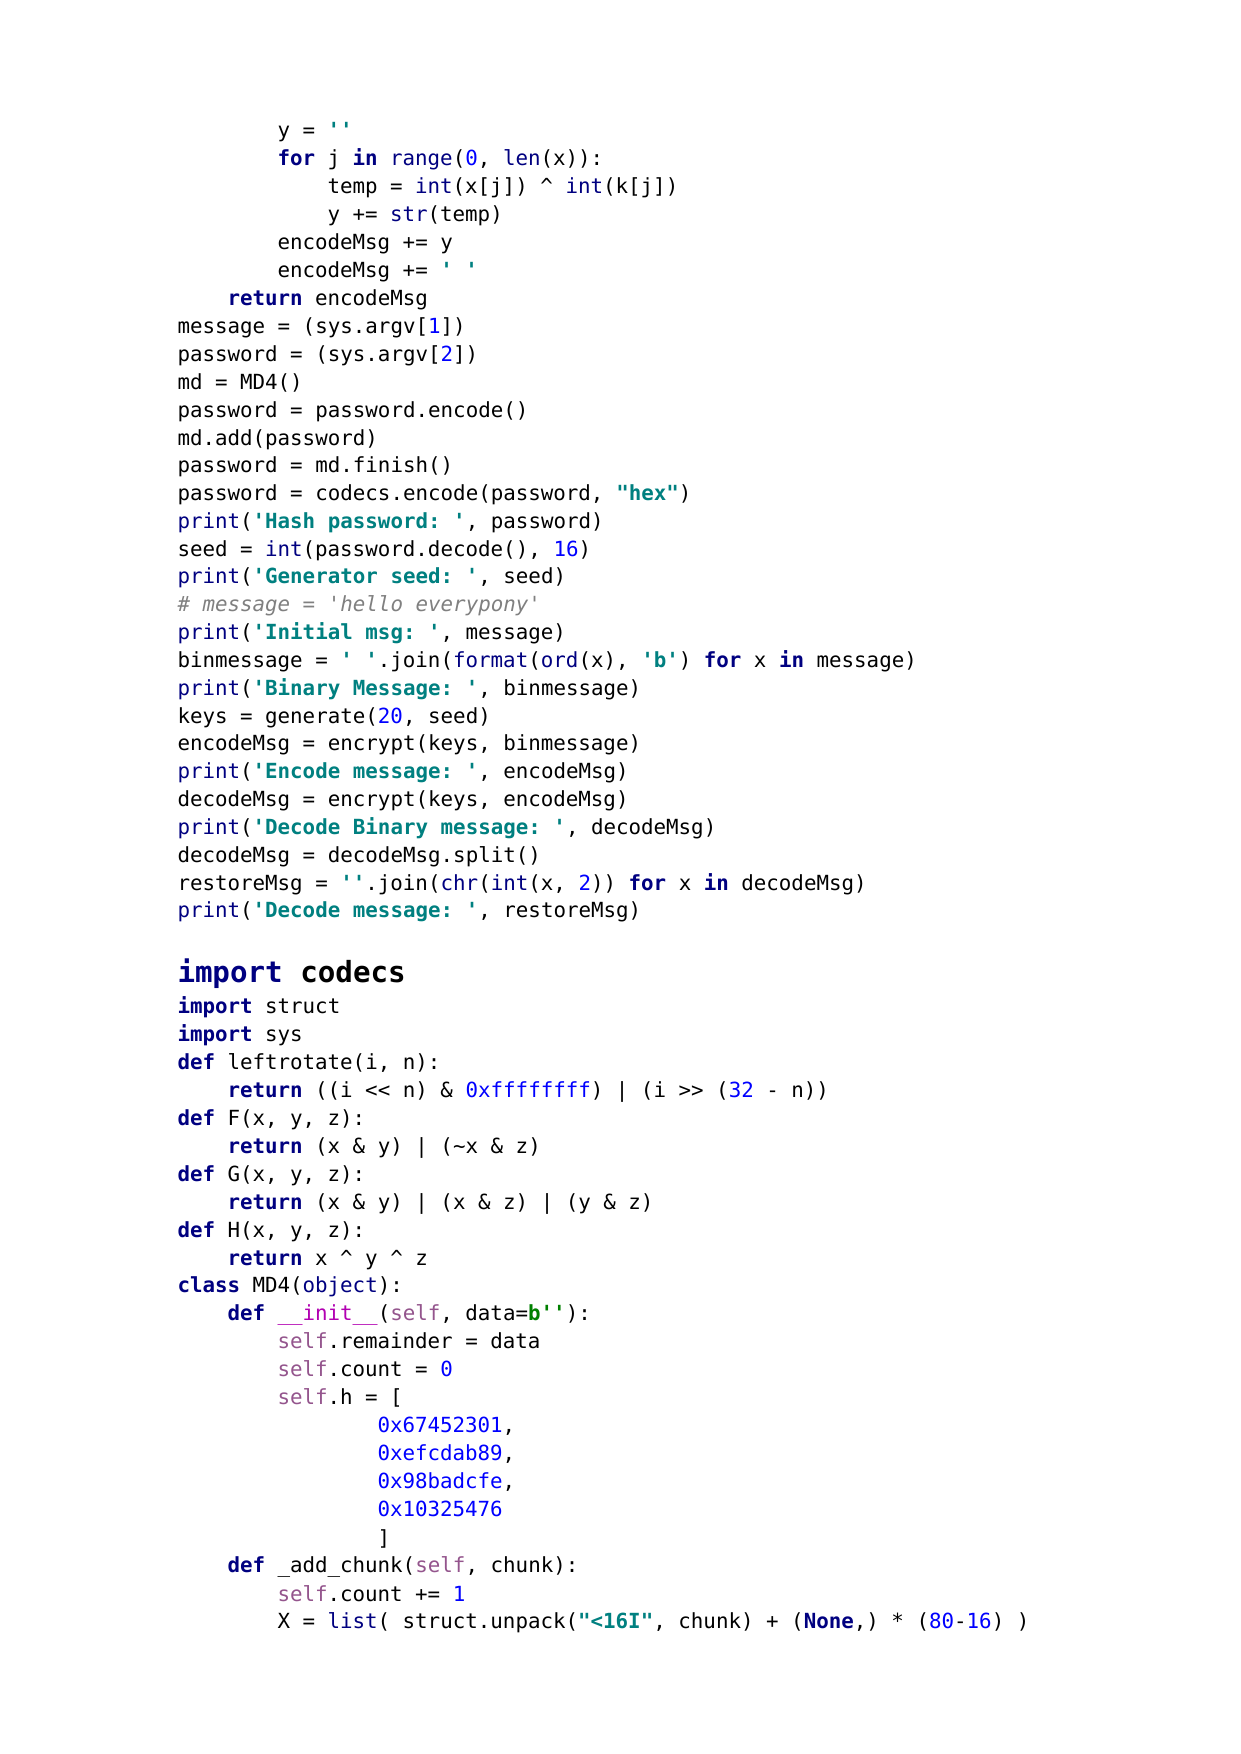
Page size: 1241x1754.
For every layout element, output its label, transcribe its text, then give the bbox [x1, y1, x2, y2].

text password = md.finish() [177, 453, 1152, 478]
text def G(x, y, z): [177, 1162, 1152, 1186]
text temp = int(x[j]) ^ int(k[j]) [177, 174, 1152, 198]
text print('Binary Message: ', binmessage) [177, 676, 1152, 700]
text # message = 'hello everypony' [177, 592, 1152, 617]
text encodeMsg = encrypt(keys, binmessage) [177, 731, 1152, 756]
text print('Decode message: ', restoreMsg) [177, 898, 1152, 923]
text import codecs [177, 956, 1152, 989]
text def leftrotate(i, n): [177, 1050, 1152, 1074]
text self.h = [ [177, 1385, 1152, 1410]
text print('Generator seed: ', seed) [177, 564, 1152, 589]
text print('Hash password: ', password) [177, 509, 1152, 533]
text return encodeMsg [177, 286, 1152, 311]
text return ((i << n) & 0xffffffff) | (i >> (32 - n)) [177, 1078, 1152, 1102]
text binmessage = ' '.join(format(ord(x), 'b') for x in message) [177, 648, 1152, 672]
text md = MD4() [177, 370, 1152, 394]
text restoreMsg = ''.join(chr(int(x, 2)) for x in decodeMsg) [177, 871, 1152, 895]
text keys = generate(20, seed) [177, 704, 1152, 728]
text message = (sys.argv[1]) [177, 314, 1152, 338]
text 0x10325476 [177, 1497, 1152, 1522]
text decodeMsg = encrypt(keys, encodeMsg) [177, 787, 1152, 811]
text print('Encode message: ', encodeMsg) [177, 759, 1152, 783]
text for j in range(0, len(x)): [177, 146, 1152, 170]
text return (x & y) | (~x & z) [177, 1134, 1152, 1158]
text print('Decode Binary message: ', decodeMsg) [177, 815, 1152, 839]
text def _add_chunk(self, chunk): [177, 1553, 1152, 1578]
text return (x & y) | (x & z) | (y & z) [177, 1190, 1152, 1214]
text 0x98badcfe, [177, 1469, 1152, 1494]
text seed = int(password.decode(), 16) [177, 537, 1152, 561]
text return x ^ y ^ z [177, 1246, 1152, 1270]
text import struct [177, 994, 1152, 1019]
text def F(x, y, z): [177, 1106, 1152, 1130]
text y = '' [177, 118, 1152, 142]
text def __init__(self, data=b''): [177, 1301, 1152, 1326]
text password = (sys.argv[2]) [177, 342, 1152, 366]
text self.count = 0 [177, 1357, 1152, 1382]
text import sys [177, 1022, 1152, 1047]
text 0x67452301, [177, 1413, 1152, 1438]
text decodeMsg = decodeMsg.split() [177, 843, 1152, 867]
text 0xefcdab89, [177, 1441, 1152, 1466]
text password = codecs.encode(password, "hex") [177, 481, 1152, 505]
text encodeMsg += ' ' [177, 258, 1152, 282]
text self.remainder = data [177, 1329, 1152, 1354]
text self.count += 1 [177, 1582, 1152, 1606]
text encodeMsg += y [177, 230, 1152, 254]
text X = list( struct.unpack("<16I", chunk) + (None,) * (80-16) ) [177, 1609, 1152, 1634]
text def H(x, y, z): [177, 1218, 1152, 1242]
text password = password.encode() [177, 398, 1152, 422]
text md.add(password) [177, 426, 1152, 450]
text print('Initial msg: ', message) [177, 620, 1152, 644]
text y += str(temp) [177, 202, 1152, 226]
text class MD4(object): [177, 1273, 1152, 1298]
text ] [177, 1526, 1152, 1550]
